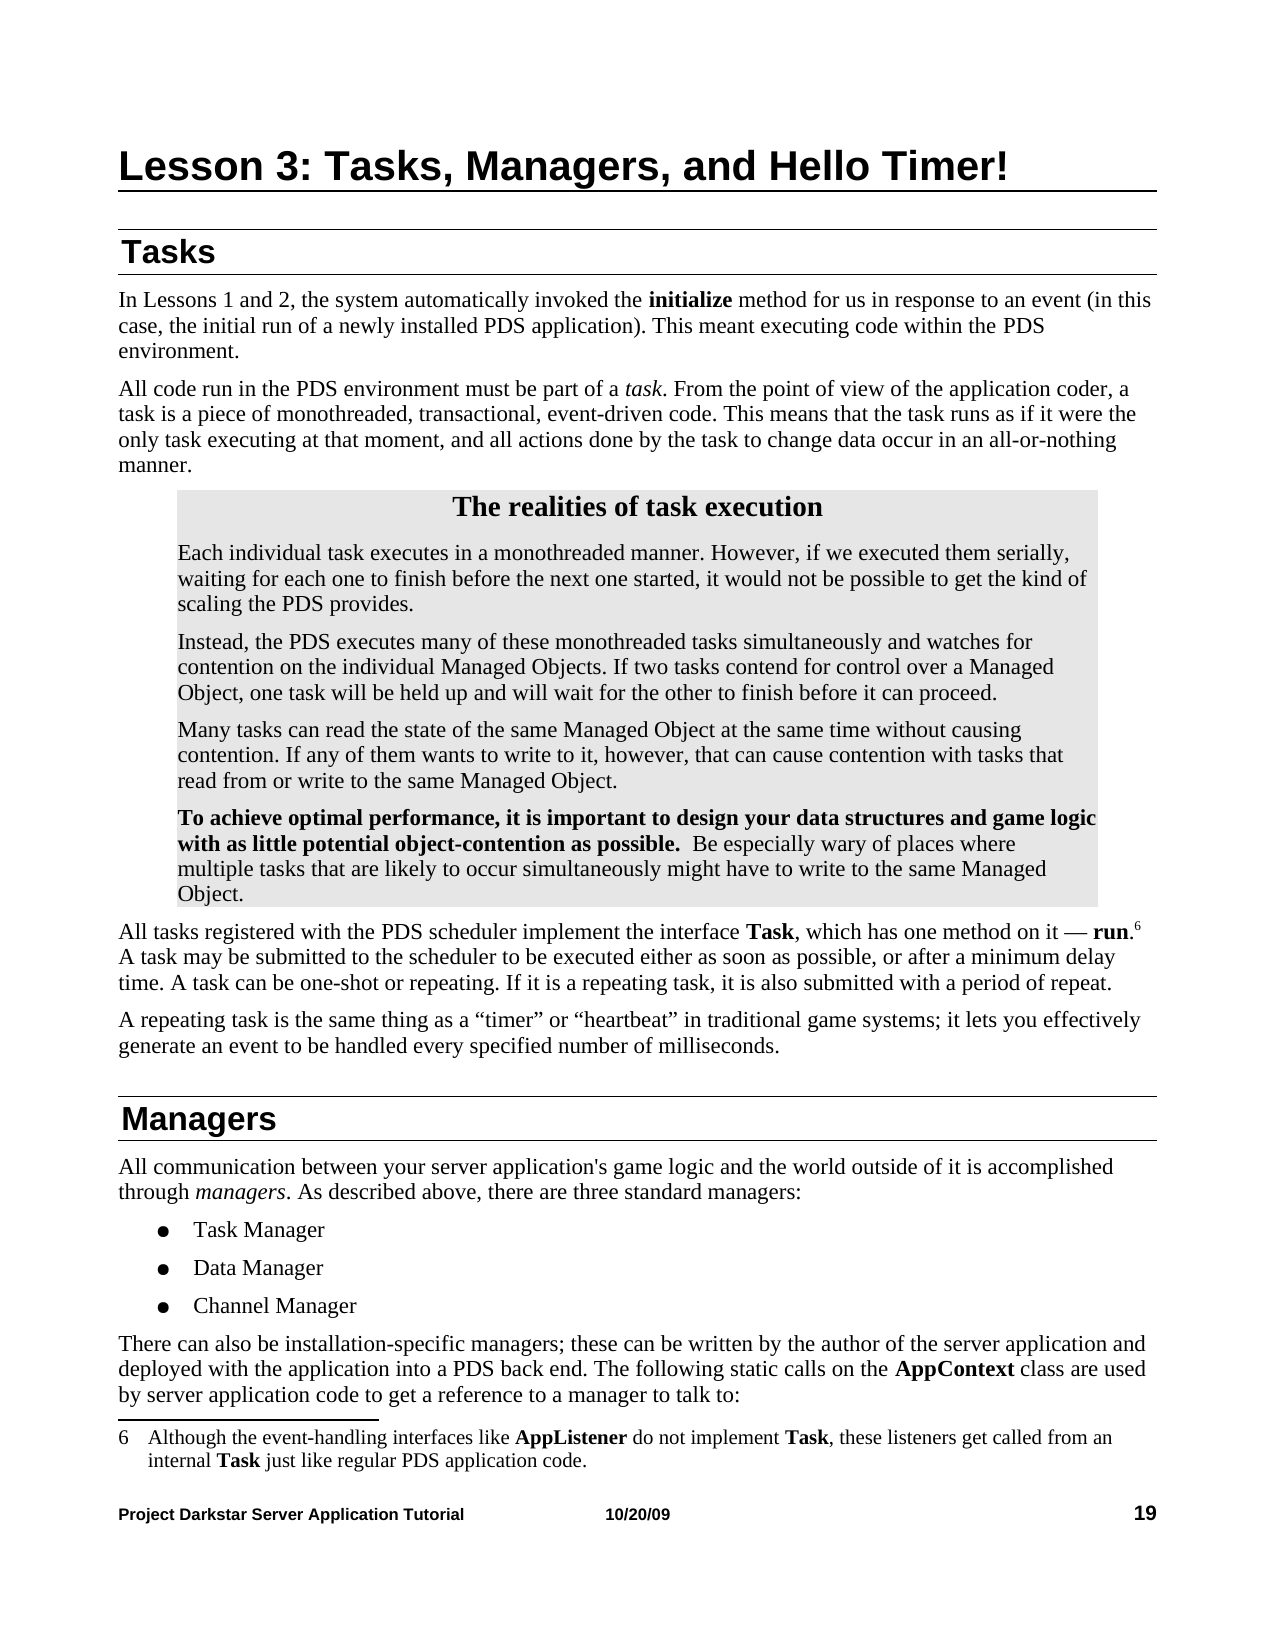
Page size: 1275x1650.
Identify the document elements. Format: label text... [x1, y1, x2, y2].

text Many tasks can read the state of the same Managed Object at the same time without causing contention. If any of them wants to write to it, however, that can cause contention with tasks that read from or write to the same Managed Object. [177, 717, 1098, 793]
text In Lessons 1 and 2, the system automatically invoked the initialize method for us in response to an event (in this case, the initial run of a newly installed PDS application). This meant executing code within the PDS environment. [118, 287, 1157, 363]
text A repeating task is the same thing as a “timer” or “heartbeat” in traditional game systems; it lets you effectively generate an event to be handled every specified number of milliseconds. [118, 1007, 1157, 1058]
text All tasks registered with the PDS scheduler implement the interface Task, which has one method on it — run. A task may be submitted to the scheduler to be executed either as soon as possible, or after a minimum delay time. A task can be one-shot or repeating. If it is a repeating task, it is also submitted with a period of repeat. [118, 919, 1157, 995]
list Data Manager [156, 1255, 1157, 1280]
text All code run in the PDS environment must be part of a task. From the point of view of the application coder, a task is a piece of monothreaded, transactional, event-driven code. This means that the task runs as if it were the only task executing at that moment, and all actions done by the task to change data occur in an all-or-nothing manner. [118, 376, 1157, 478]
list Task Manager [156, 1217, 1157, 1242]
text Although the event-handling interfaces like AppListener do not implement Task, these listeners get called from an internal Task just like regular PDS application code. [118, 1426, 1157, 1472]
subtitle Managers [118, 1097, 1157, 1140]
list Channel Manager [156, 1293, 1157, 1318]
subtitle Lesson 3: Tasks, Managers, and Hello Timer! [118, 143, 1157, 190]
text All communication between your server application's game logic and the world outside of it is accomplished through managers. As described above, there are three standard managers: [118, 1154, 1157, 1204]
text To achieve optimal performance, it is important to design your data structures and game logic with as little potential object-contention as possible. Be especially wary of places where multiple tasks that are likely to occur simultaneously might have to write to the same Managed Object. [177, 805, 1098, 907]
text Instead, the PDS executes many of these monothreaded tasks simultaneously and watches for contention on the individual Managed Objects. If two tasks contend for control over a Managed Object, one task will be held up and will wait for the other to finish before it can proceed. [177, 629, 1098, 705]
text Each individual task executes in a monothreaded manner. However, if we executed them serially, waiting for each one to finish before the next one started, it would not be possible to get the kind of scaling the PDS provides. [177, 540, 1098, 617]
title The realities of task execution [177, 490, 1098, 522]
text There can also be installation-specific managers; these can be written by the author of the server application and deployed with the application into a PDS back end. The following static calls on the AppContext class are used by server application code to get a reference to a manager to talk to: [118, 1331, 1157, 1407]
subtitle Tasks [118, 230, 1157, 274]
